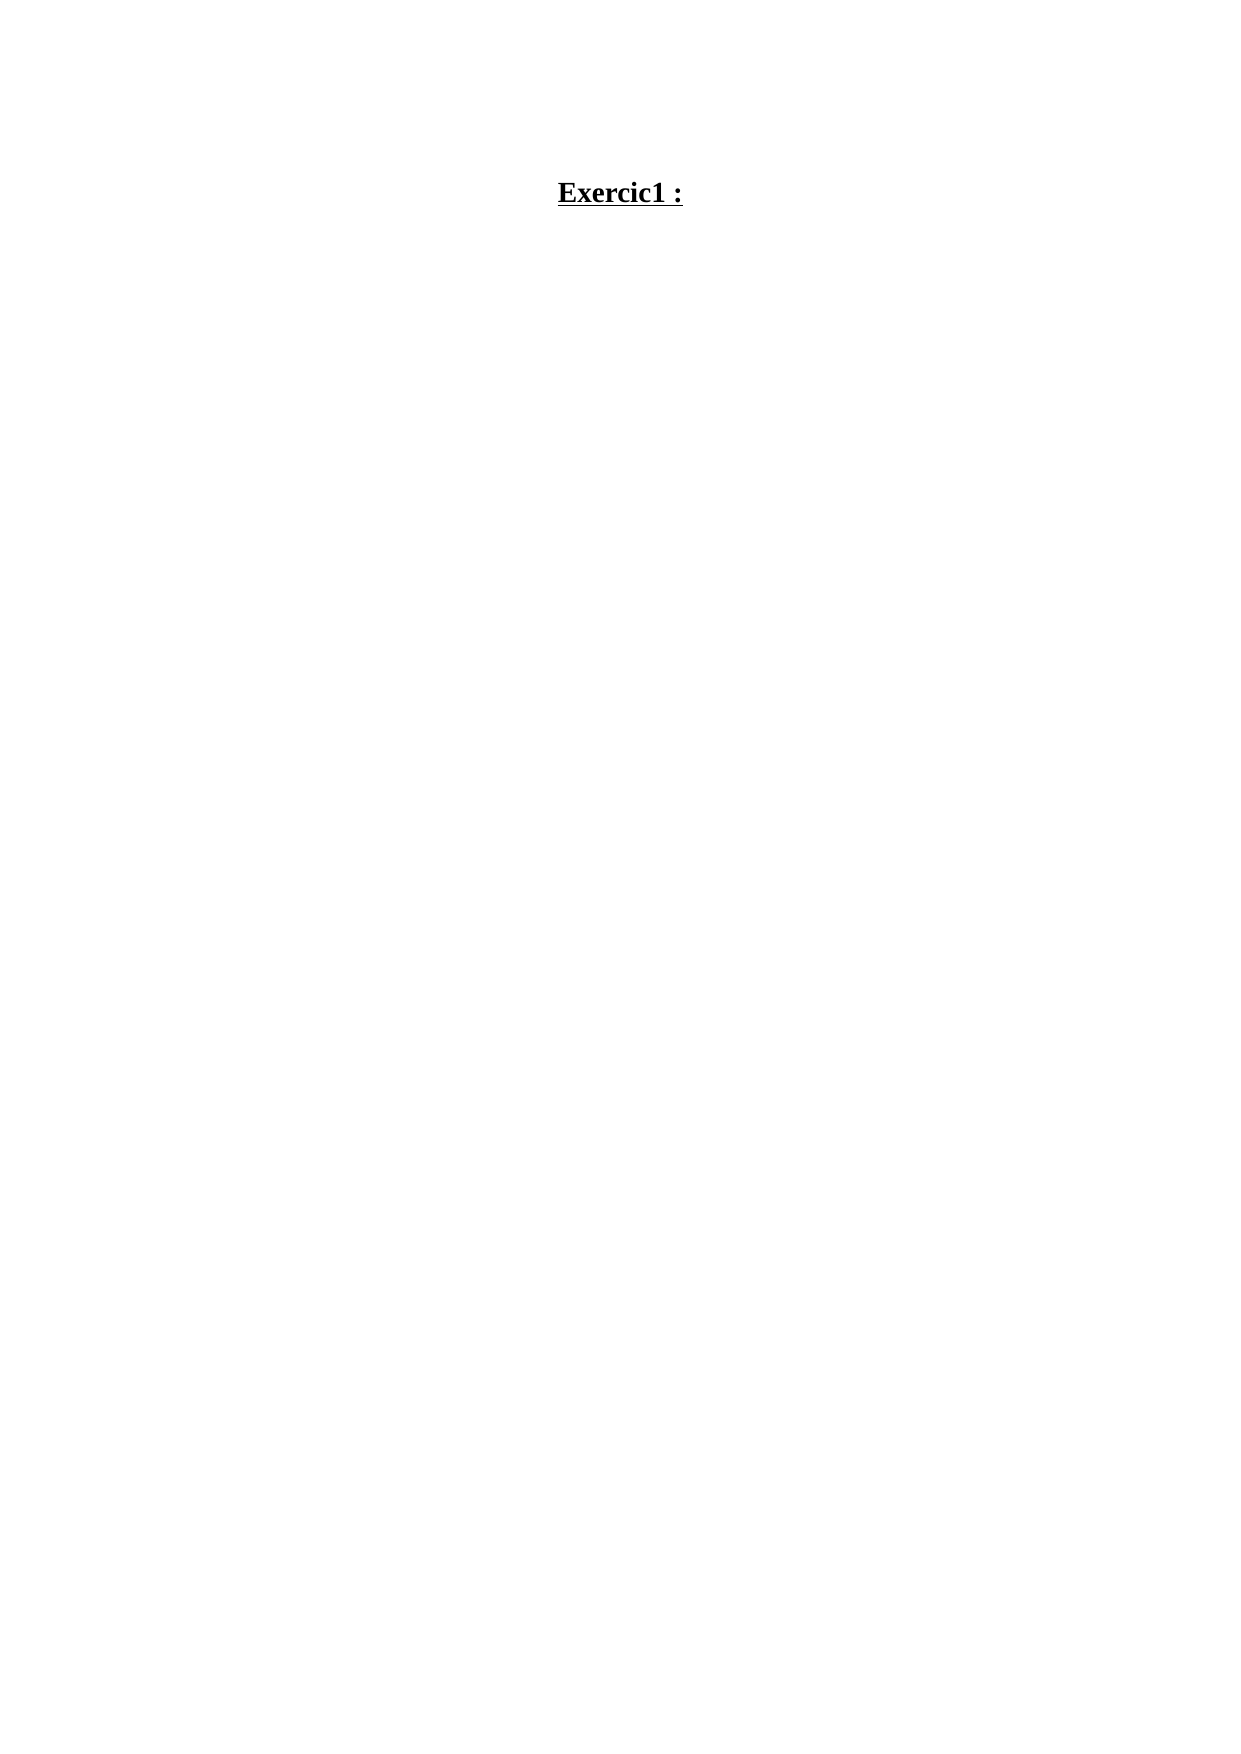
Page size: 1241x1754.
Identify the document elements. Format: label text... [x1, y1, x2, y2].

text Exercic1 : [118, 176, 1122, 209]
